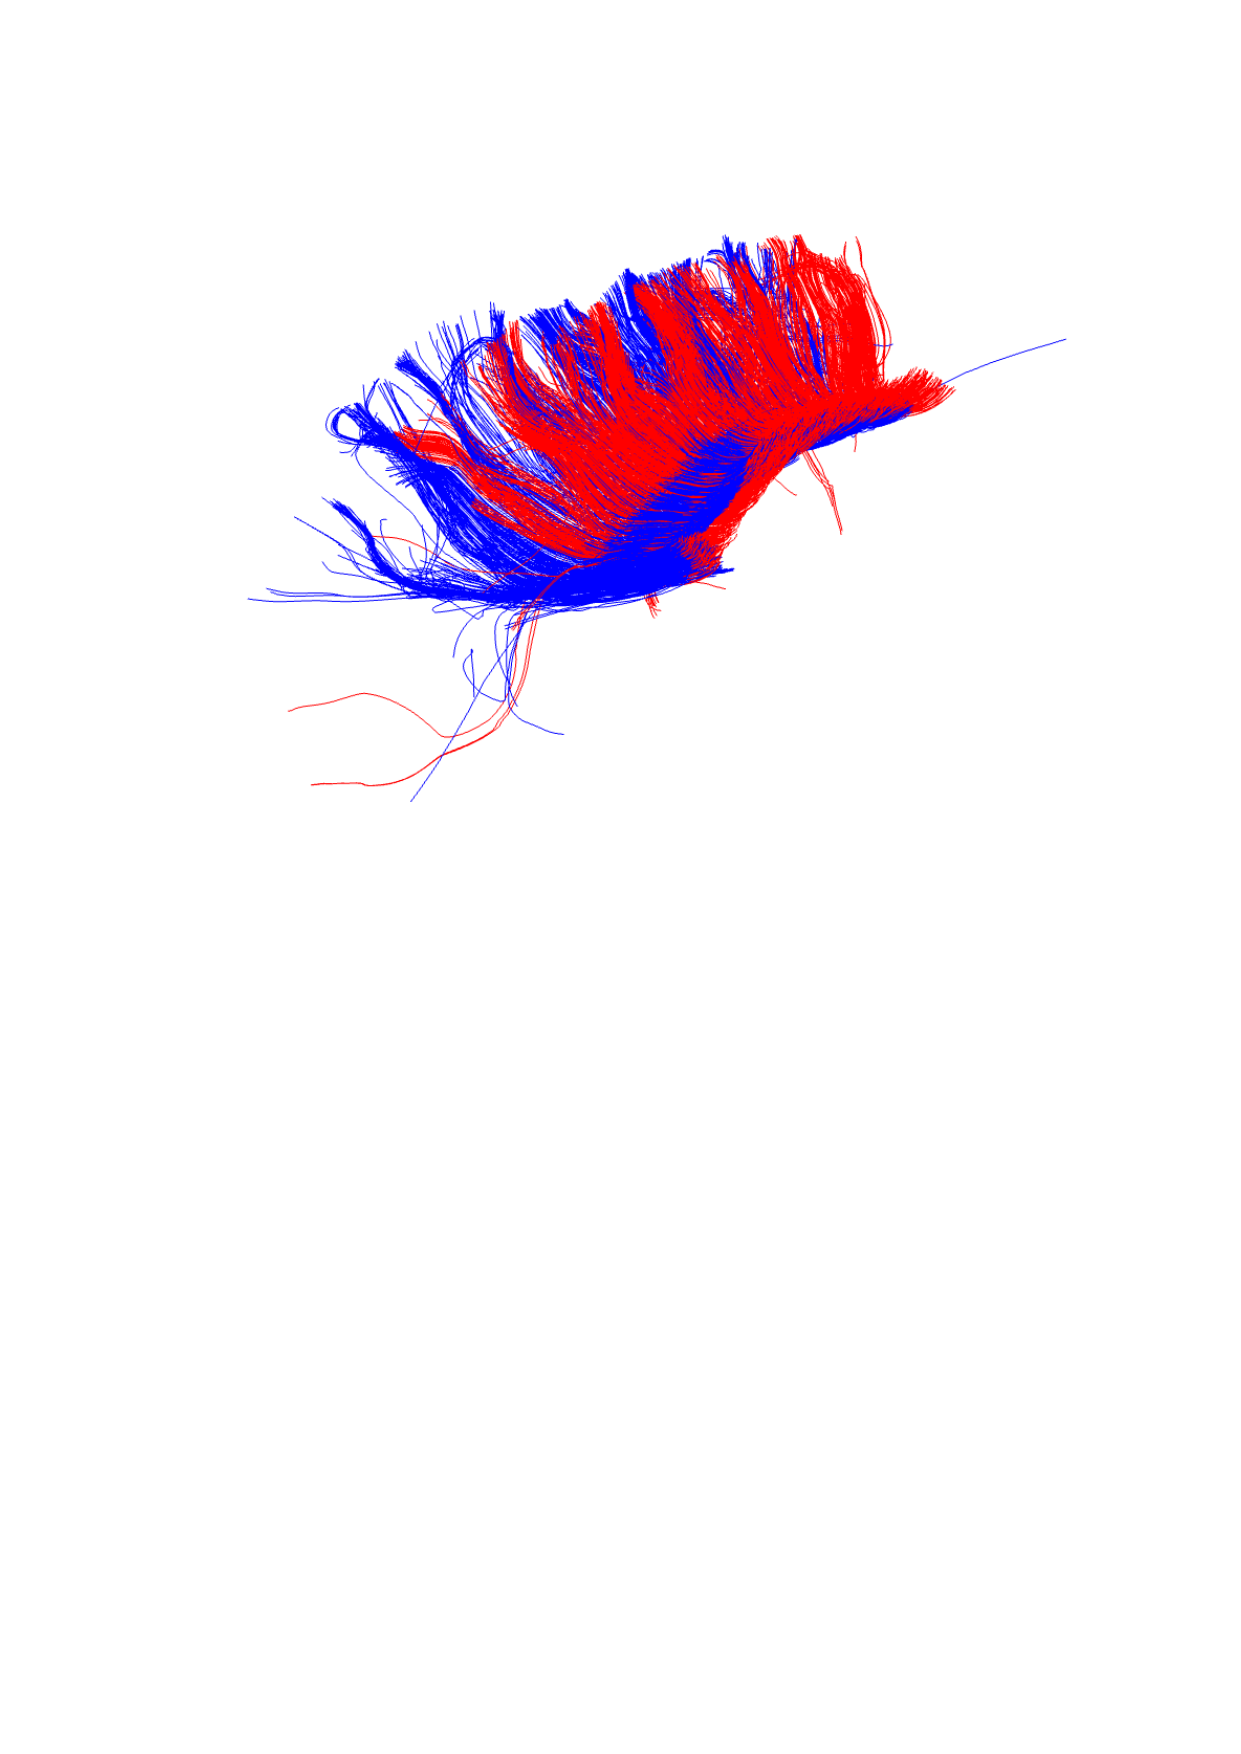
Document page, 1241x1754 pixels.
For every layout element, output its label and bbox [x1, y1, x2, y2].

picture [118, 118, 1123, 802]
